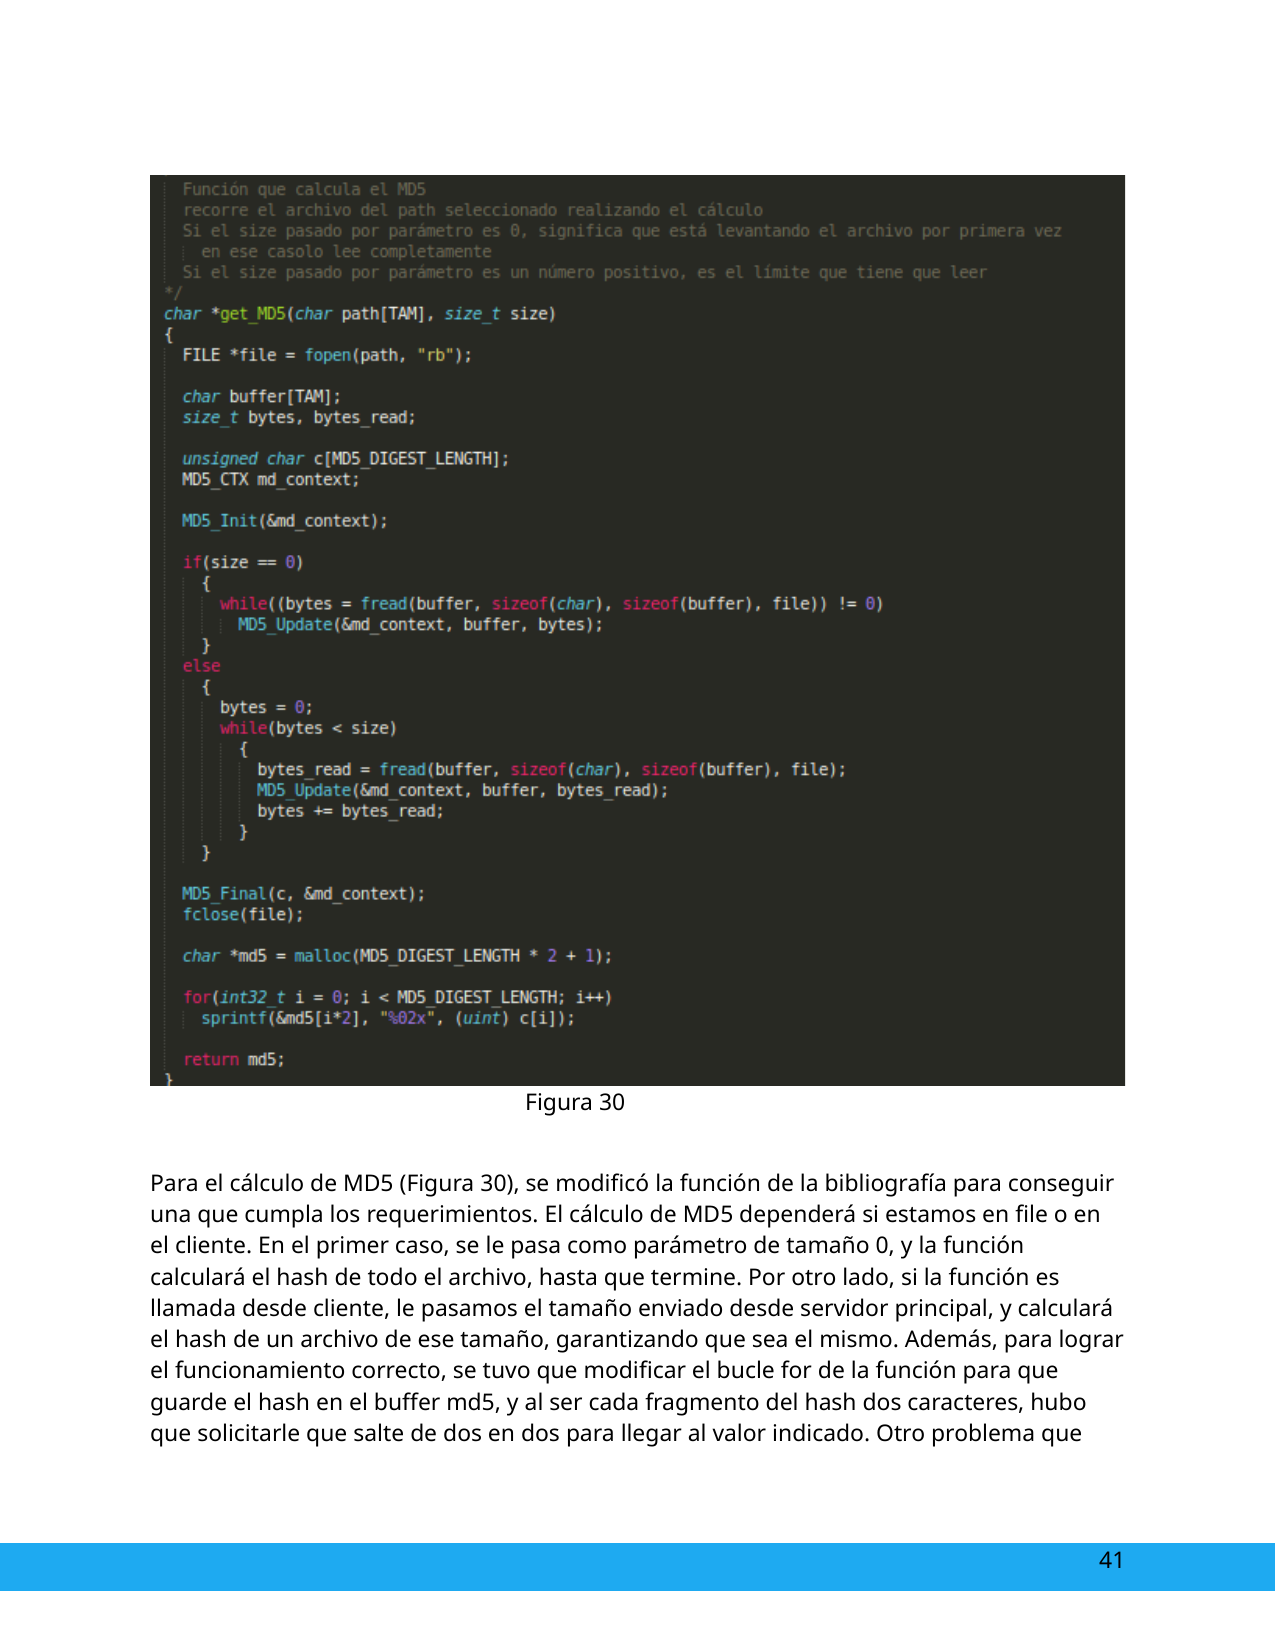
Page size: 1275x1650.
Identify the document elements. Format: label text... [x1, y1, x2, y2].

text Figura 30 [150, 1086, 1125, 1117]
text [150, 154, 1125, 175]
picture [150, 175, 1125, 1086]
text Para el cálculo de MD5 (Figura 30), se modificó la función de la bibliografía para conseguir una que cumpla los requerimientos. El cálculo de MD5 dependerá si estamos en file o en el cliente. En el primer caso, se le pasa como parámetro de tamaño 0, y la función calculará el hash de todo el archivo, hasta que termine. Por otro lado, si la función es llamada desde cliente, le pasamos el tamaño enviado desde servidor principal, y calculará el hash de un archivo de ese tamaño, garantizando que sea el mismo. Además, para lograr el funcionamiento correcto, se tuvo que modificar el bucle for de la función para que guarde el hash en el buffer md5, y al ser cada fragmento del hash dos caracteres, hubo que solicitarle que salte de dos en dos para llegar al valor indicado. Otro problema que [150, 1167, 1125, 1448]
picture [0, 1543, 1275, 1591]
